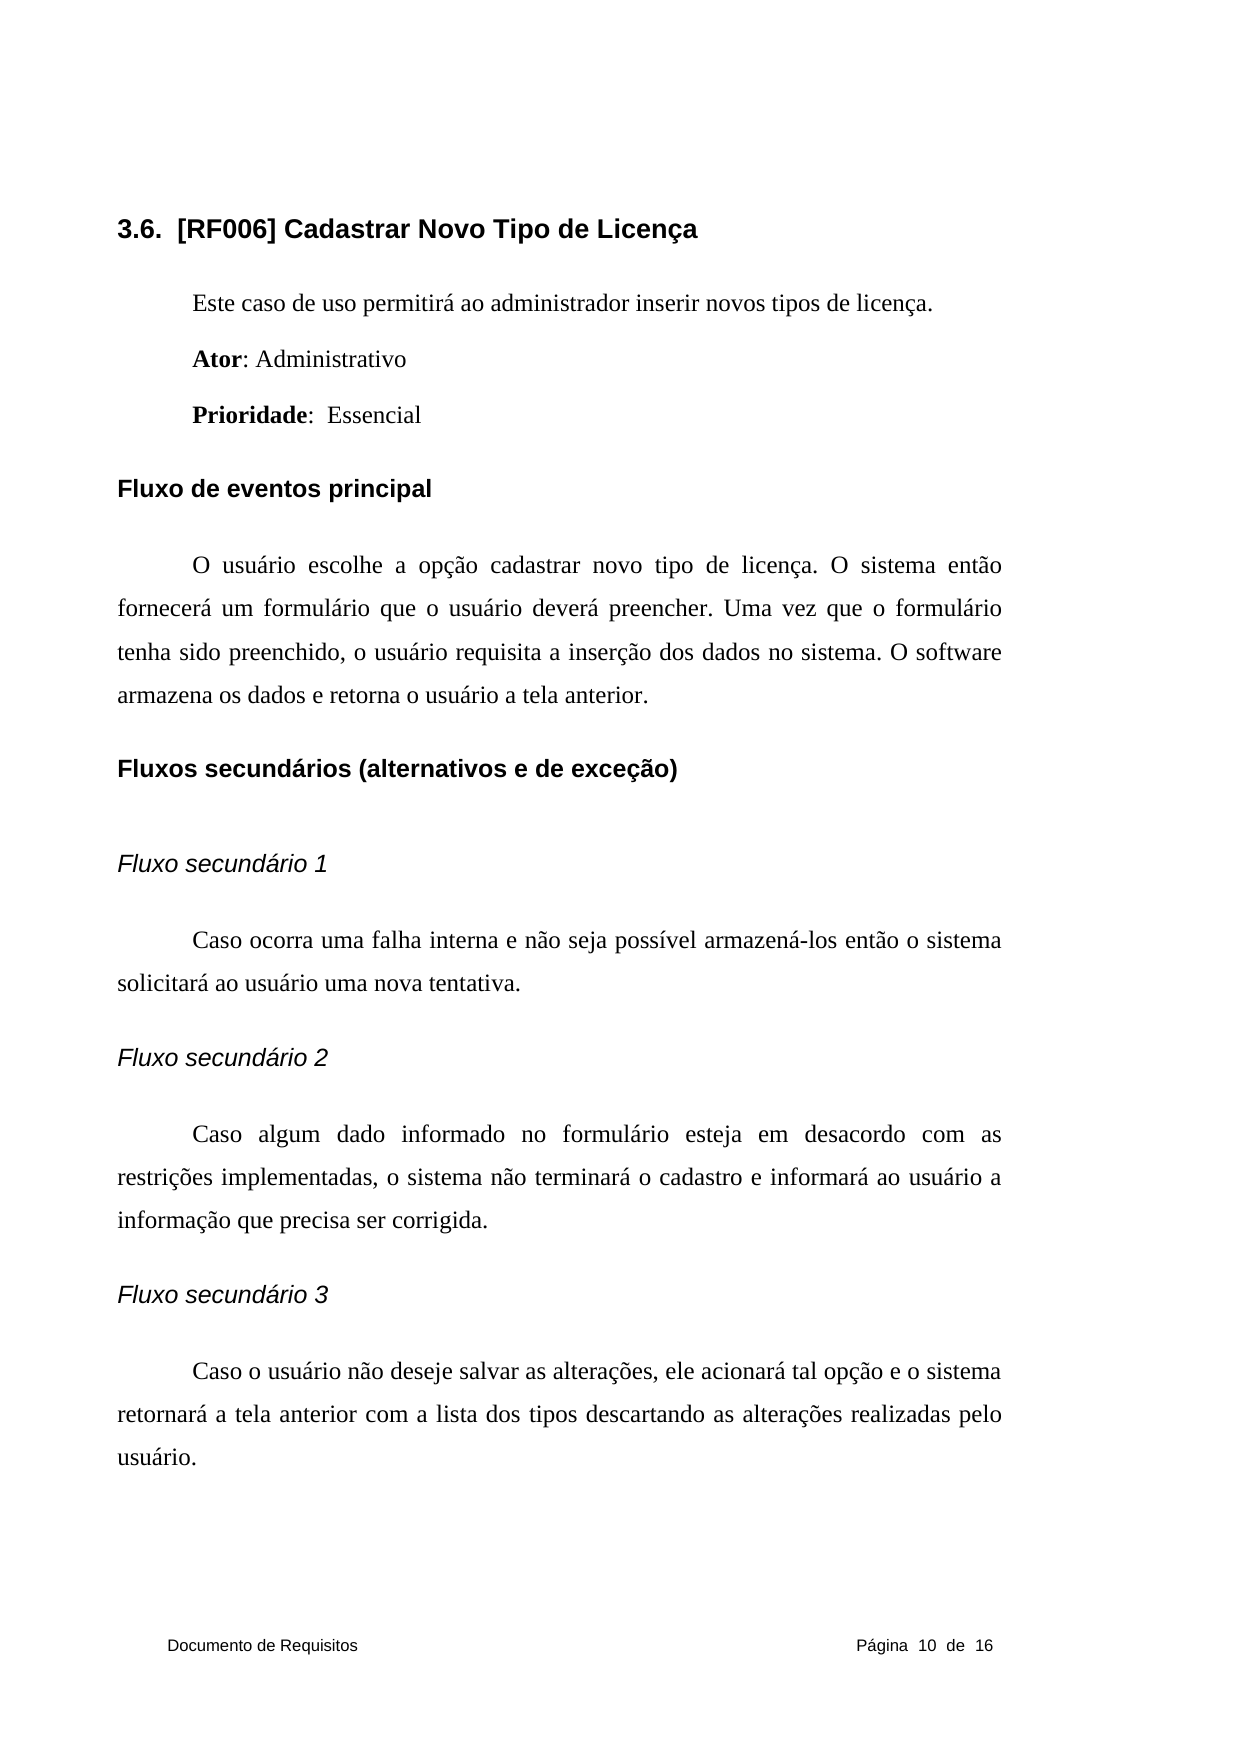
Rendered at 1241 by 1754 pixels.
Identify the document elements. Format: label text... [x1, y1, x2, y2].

subtitle Fluxo secundário 1 [117, 849, 1003, 878]
text Prioridade: Essencial [117, 400, 1003, 428]
text Caso algum dado informado no formulário esteja em desacordo com as restrições implementadas, o sistema não terminará o cadastro e informará ao usuário a informação que precisa ser corrigida. [117, 1119, 1003, 1234]
text O usuário escolhe a opção cadastrar novo tipo de licença. O sistema então fornecerá um formulário que o usuário deverá preencher. Uma vez que o formulário tenha sido preenchido, o usuário requisita a inserção dos dados no sistema. O software armazena os dados e retorna o usuário a tela anterior. [117, 550, 1003, 708]
text Caso o usuário não deseje salvar as alterações, ele acionará tal opção e o sistema retornará a tela anterior com a lista dos tipos descartando as alterações realizadas pelo usuário. [117, 1356, 1003, 1471]
subtitle Fluxo de eventos principal [117, 474, 1003, 503]
text Caso ocorra uma falha interna e não seja possível armazená-los então o sistema solicitará ao usuário uma nova tentativa. [117, 925, 1003, 997]
subtitle Fluxo secundário 2 [117, 1043, 1003, 1072]
subtitle Fluxos secundários (alternativos e de exceção) [117, 754, 1003, 783]
subtitle Fluxo secundário 3 [117, 1280, 1003, 1308]
text Ator: Administrativo [117, 344, 1003, 373]
text Este caso de uso permitirá ao administrador inserir novos tipos de licença. [117, 288, 1003, 317]
subtitle [RF006] Cadastrar Novo Tipo de Licença [117, 213, 1003, 245]
